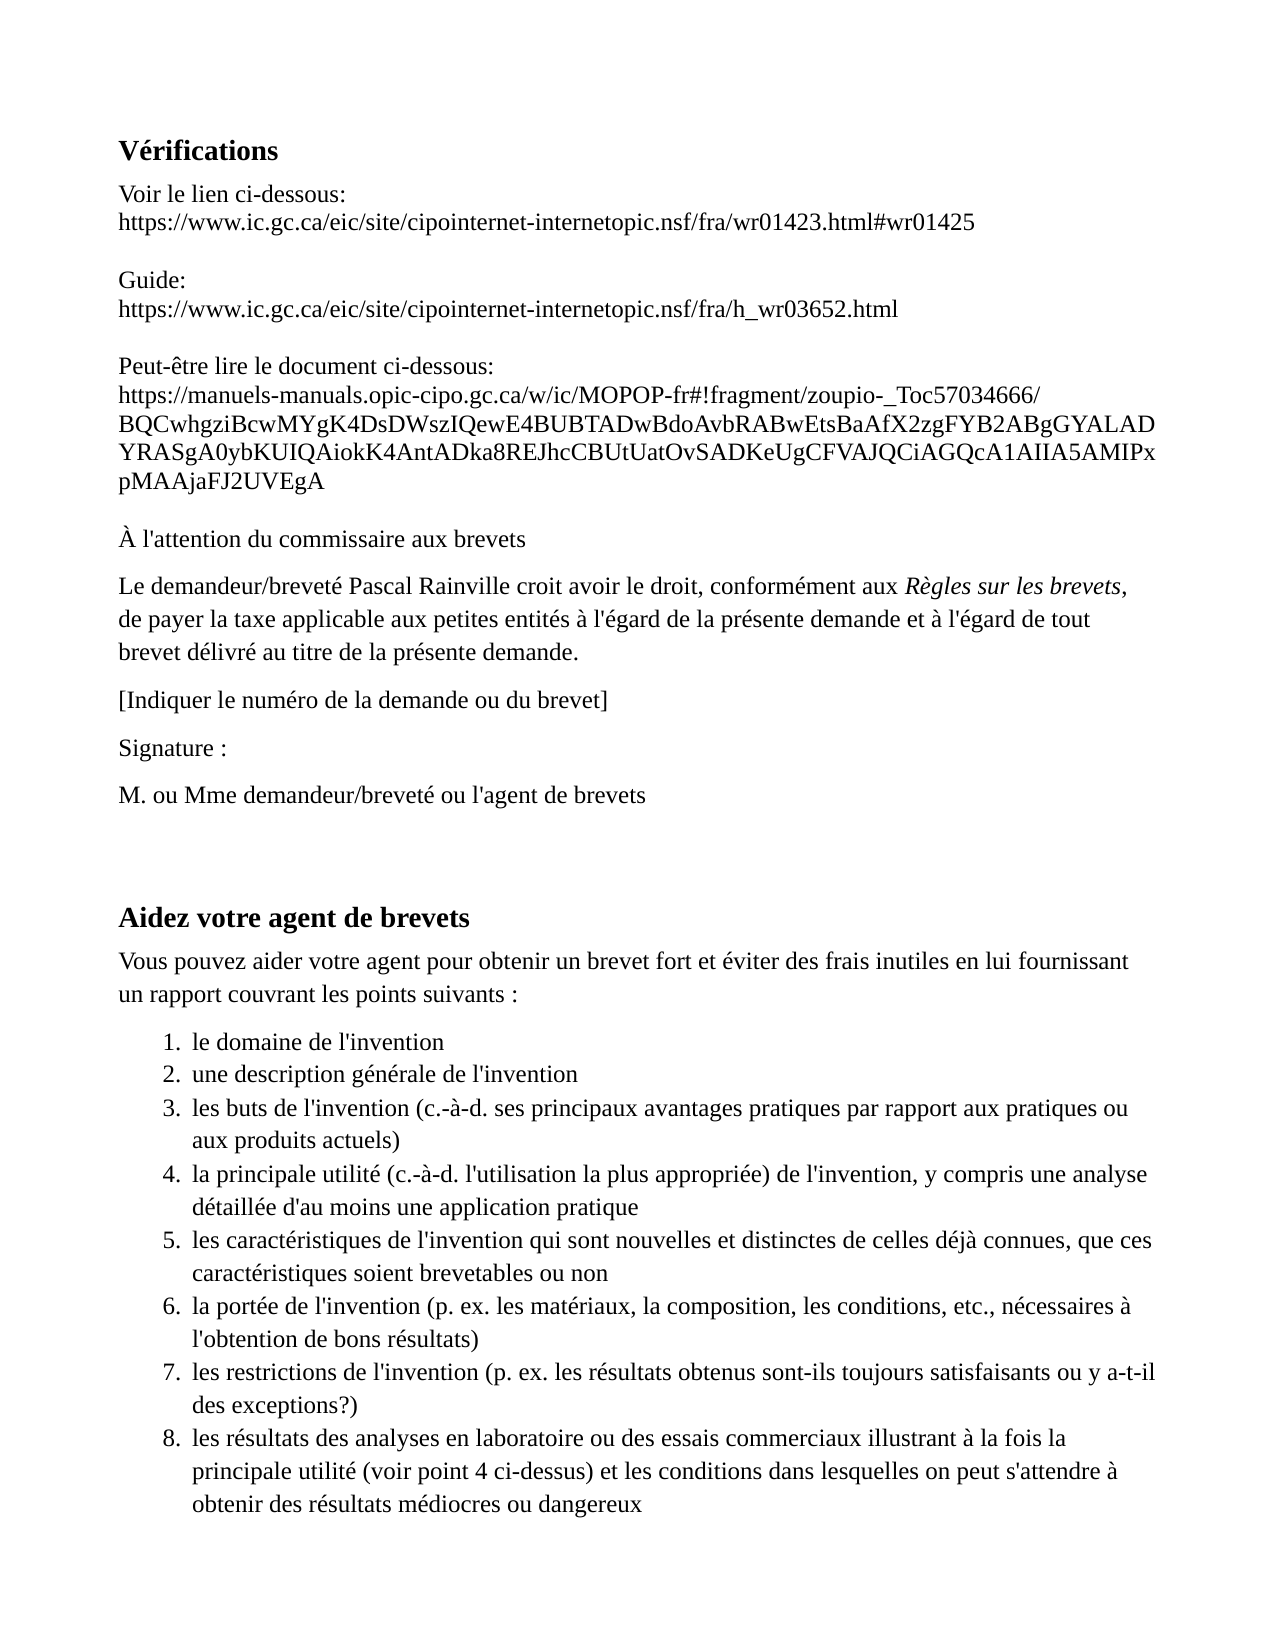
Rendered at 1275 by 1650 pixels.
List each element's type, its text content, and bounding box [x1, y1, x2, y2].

text [Indiquer le numéro de la demande ou du brevet] [118, 685, 1157, 714]
text https://manuels-manuals.opic-cipo.gc.ca/w/ic/MOPOP-fr#!fragment/zoupio-_Toc57034666/BQCwhgziBcwMYgK4DsDWszIQewE4BUBTADwBdoAvbRABwEtsBaAfX2zgFYB2ABgGYALADYRASgA0ybKUIQAiokK4AntADka8REJhcCBUtUatOvSADKeUgCFVAJQCiAGQcA1AIIA5AMIPxpMAAjaFJ2UVEgA [118, 380, 1157, 495]
text Le demandeur/breveté Pascal Rainville croit avoir le droit, conformément aux Règles sur les brevets, de payer la taxe applicable aux petites entités à l'égard de la présente demande et à l'égard de tout brevet délivré au titre de la présente demande. [118, 571, 1157, 666]
list les buts de l'invention (c.-à-d. ses principaux avantages pratiques par rapport aux pratiques ou aux produits actuels) [162, 1093, 1157, 1154]
text Guide: [118, 265, 1157, 294]
text Peut-être lire le document ci-dessous: [118, 351, 1157, 380]
list une description générale de l'invention [162, 1059, 1157, 1088]
list la portée de l'invention (p. ex. les matériaux, la composition, les conditions, etc., nécessaires à l'obtention de bons résultats) [162, 1291, 1157, 1352]
list le domaine de l'invention [162, 1027, 1157, 1055]
text Vous pouvez aider votre agent pour obtenir un brevet fort et éviter des frais inutiles en lui fournissant un rapport couvrant les points suivants : [118, 946, 1157, 1008]
list les résultats des analyses en laboratoire ou des essais commerciaux illustrant à la fois la principale utilité (voir point 4 ci-dessus) et les conditions dans lesquelles on peut s'attendre à obtenir des résultats médiocres ou dangereux [162, 1423, 1157, 1518]
text https://www.ic.gc.ca/eic/site/cipointernet-internetopic.nsf/fra/h_wr03652.html [118, 294, 1157, 322]
list les caractéristiques de l'invention qui sont nouvelles et distinctes de celles déjà connues, que ces caractéristiques soient brevetables ou non [162, 1225, 1157, 1286]
text À l'attention du commissaire aux brevets [118, 524, 1157, 552]
text Voir le lien ci-dessous: [118, 179, 1157, 207]
text https://www.ic.gc.ca/eic/site/cipointernet-internetopic.nsf/fra/wr01423.html#wr01425 [118, 207, 1157, 236]
list la principale utilité (c.-à-d. l'utilisation la plus appropriée) de l'invention, y compris une analyse détaillée d'au moins une application pratique [162, 1159, 1157, 1220]
subtitle Aidez votre agent de brevets [118, 900, 1157, 933]
list les restrictions de l'invention (p. ex. les résultats obtenus sont-ils toujours satisfaisants ou y a-t-il des exceptions?) [162, 1357, 1157, 1418]
subtitle Vérifications [118, 133, 1157, 166]
text M. ou Mme demandeur/breveté ou l'agent de brevets [118, 780, 1157, 809]
text Signature : [118, 733, 1157, 761]
